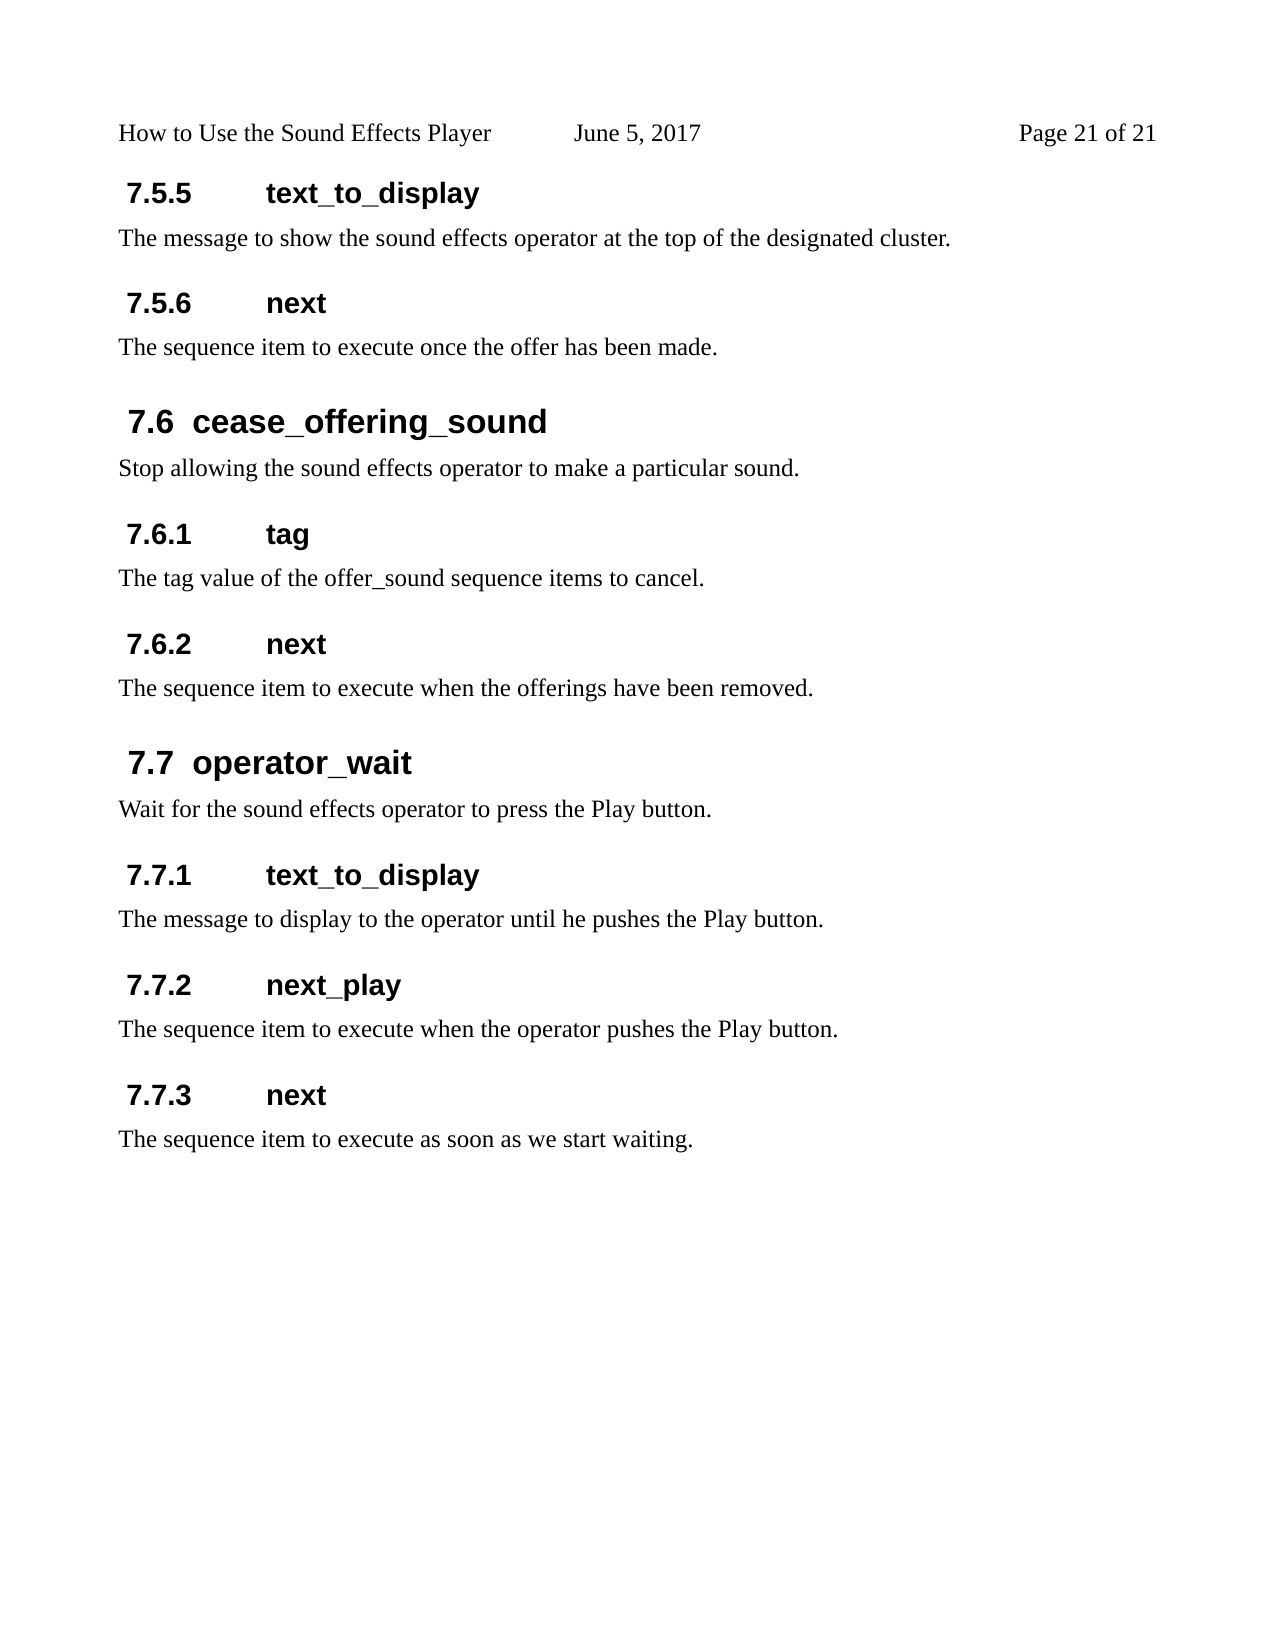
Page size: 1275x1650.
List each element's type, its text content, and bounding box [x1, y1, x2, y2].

text The tag value of the offer_sound sequence items to cancel. [118, 563, 1157, 592]
subtitle next [118, 286, 1157, 320]
text Stop allowing the sound effects operator to make a particular sound. [118, 453, 1157, 482]
subtitle text_to_display [118, 176, 1157, 210]
subtitle next [118, 627, 1157, 661]
text The sequence item to execute once the offer has been made. [118, 332, 1157, 361]
subtitle cease_offering_sound [118, 402, 1157, 441]
subtitle next_play [118, 968, 1157, 1002]
subtitle text_to_display [118, 858, 1157, 892]
text The message to show the sound effects operator at the top of the designated cluster. [118, 223, 1157, 251]
subtitle tag [118, 517, 1157, 551]
text The sequence item to execute when the operator pushes the Play button. [118, 1014, 1157, 1043]
text The message to display to the operator until he pushes the Play button. [118, 904, 1157, 933]
subtitle operator_wait [118, 743, 1157, 782]
text The sequence item to execute as soon as we start waiting. [118, 1124, 1157, 1153]
text The sequence item to execute when the offerings have been removed. [118, 673, 1157, 702]
subtitle next [118, 1078, 1157, 1112]
text Wait for the sound effects operator to press the Play button. [118, 794, 1157, 823]
